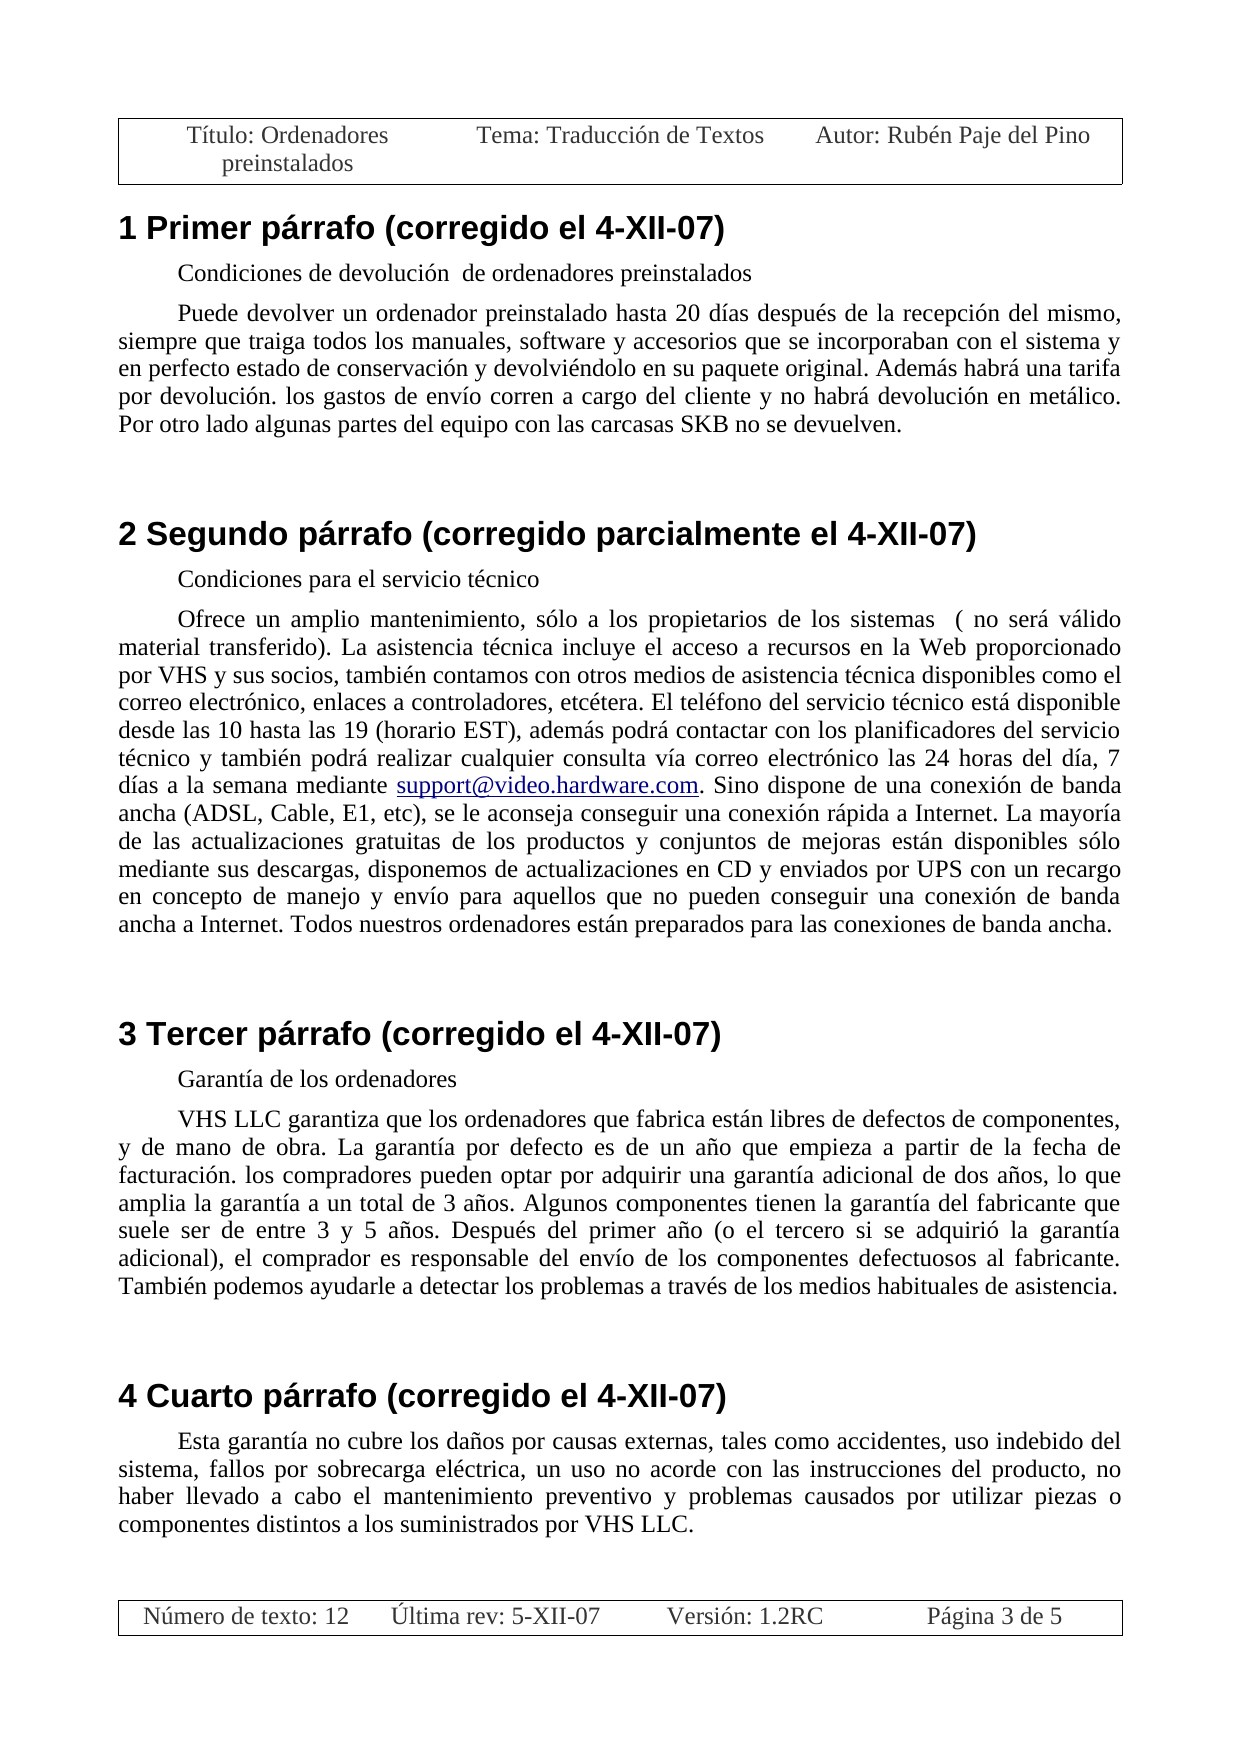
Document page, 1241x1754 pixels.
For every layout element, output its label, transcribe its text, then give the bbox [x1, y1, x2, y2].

subtitle 1 Primer párrafo (corregido el 4-XII-07) [118, 209, 1122, 246]
subtitle 4 Cuarto párrafo (corregido el 4-XII-07) [118, 1377, 1122, 1414]
subtitle 3 Tercer párrafo (corregido el 4-XII-07) [118, 1016, 1122, 1053]
text Condiciones de devolución de ordenadores preinstalados [118, 259, 1122, 287]
text VHS LLC garantiza que los ordenadores que fabrica están libres de defectos de componentes, y de mano de obra. La garantía por defecto es de un año que empieza a partir de la fecha de facturación. los compradores pueden optar por adquirir una garantía adicional de dos años, lo que amplia la garantía a un total de 3 años. Algunos componentes tienen la garantía del fabricante que suele ser de entre 3 y 5 años. Después del primer año (o el tercero si se adquirió la garantía adicional), el comprador es responsable del envío de los componentes defectuosos al fabricante. También podemos ayudarle a detectar los problemas a través de los medios habituales de asistencia. [118, 1106, 1122, 1299]
text Puede devolver un ordenador preinstalado hasta 20 días después de la recepción del mismo, siempre que traiga todos los manuales, software y accesorios que se incorporaban con el sistema y en perfecto estado de conservación y devolviéndolo en su paquete original. Además habrá una tarifa por devolución. los gastos de envío corren a cargo del cliente y no habrá devolución en metálico. Por otro lado algunas partes del equipo con las carcasas SKB no se devuelven. [118, 299, 1122, 438]
text Garantía de los ordenadores [118, 1065, 1122, 1093]
text Condiciones para el servicio técnico [118, 565, 1122, 593]
text Esta garantía no cubre los daños por causas externas, tales como accidentes, uso indebido del sistema, fallos por sobrecarga eléctrica, un uso no acorde con las instrucciones del producto, no haber llevado a cabo el mantenimiento preventivo y problemas causados por utilizar piezas o componentes distintos a los suministrados por VHS LLC. [118, 1427, 1122, 1538]
text Ofrece un amplio mantenimiento, sólo a los propietarios de los sistemas ( no será válido material transferido). La asistencia técnica incluye el acceso a recursos en la Web proporcionado por VHS y sus socios, también contamos con otros medios de asistencia técnica disponibles como el correo electrónico, enlaces a controladores, etcétera. El teléfono del servicio técnico está disponible desde las 10 hasta las 19 (horario EST), además podrá contactar con los planificadores del servicio técnico y también podrá realizar cualquier consulta vía correo electrónico las 24 horas del día, 7 días a la semana mediante support@video.hardware.com. Sino dispone de una conexión de banda ancha (ADSL, Cable, E1, etc), se le aconseja conseguir una conexión rápida a Internet. La mayoría de las actualizaciones gratuitas de los productos y conjuntos de mejoras están disponibles sólo mediante sus descargas, disponemos de actualizaciones en CD y enviados por UPS con un recargo en concepto de manejo y envío para aquellos que no pueden conseguir una conexión de banda ancha a Internet. Todos nuestros ordenadores están preparados para las conexiones de banda ancha. [118, 605, 1122, 938]
subtitle 2 Segundo párrafo (corregido parcialmente el 4-XII-07) [118, 515, 1122, 553]
